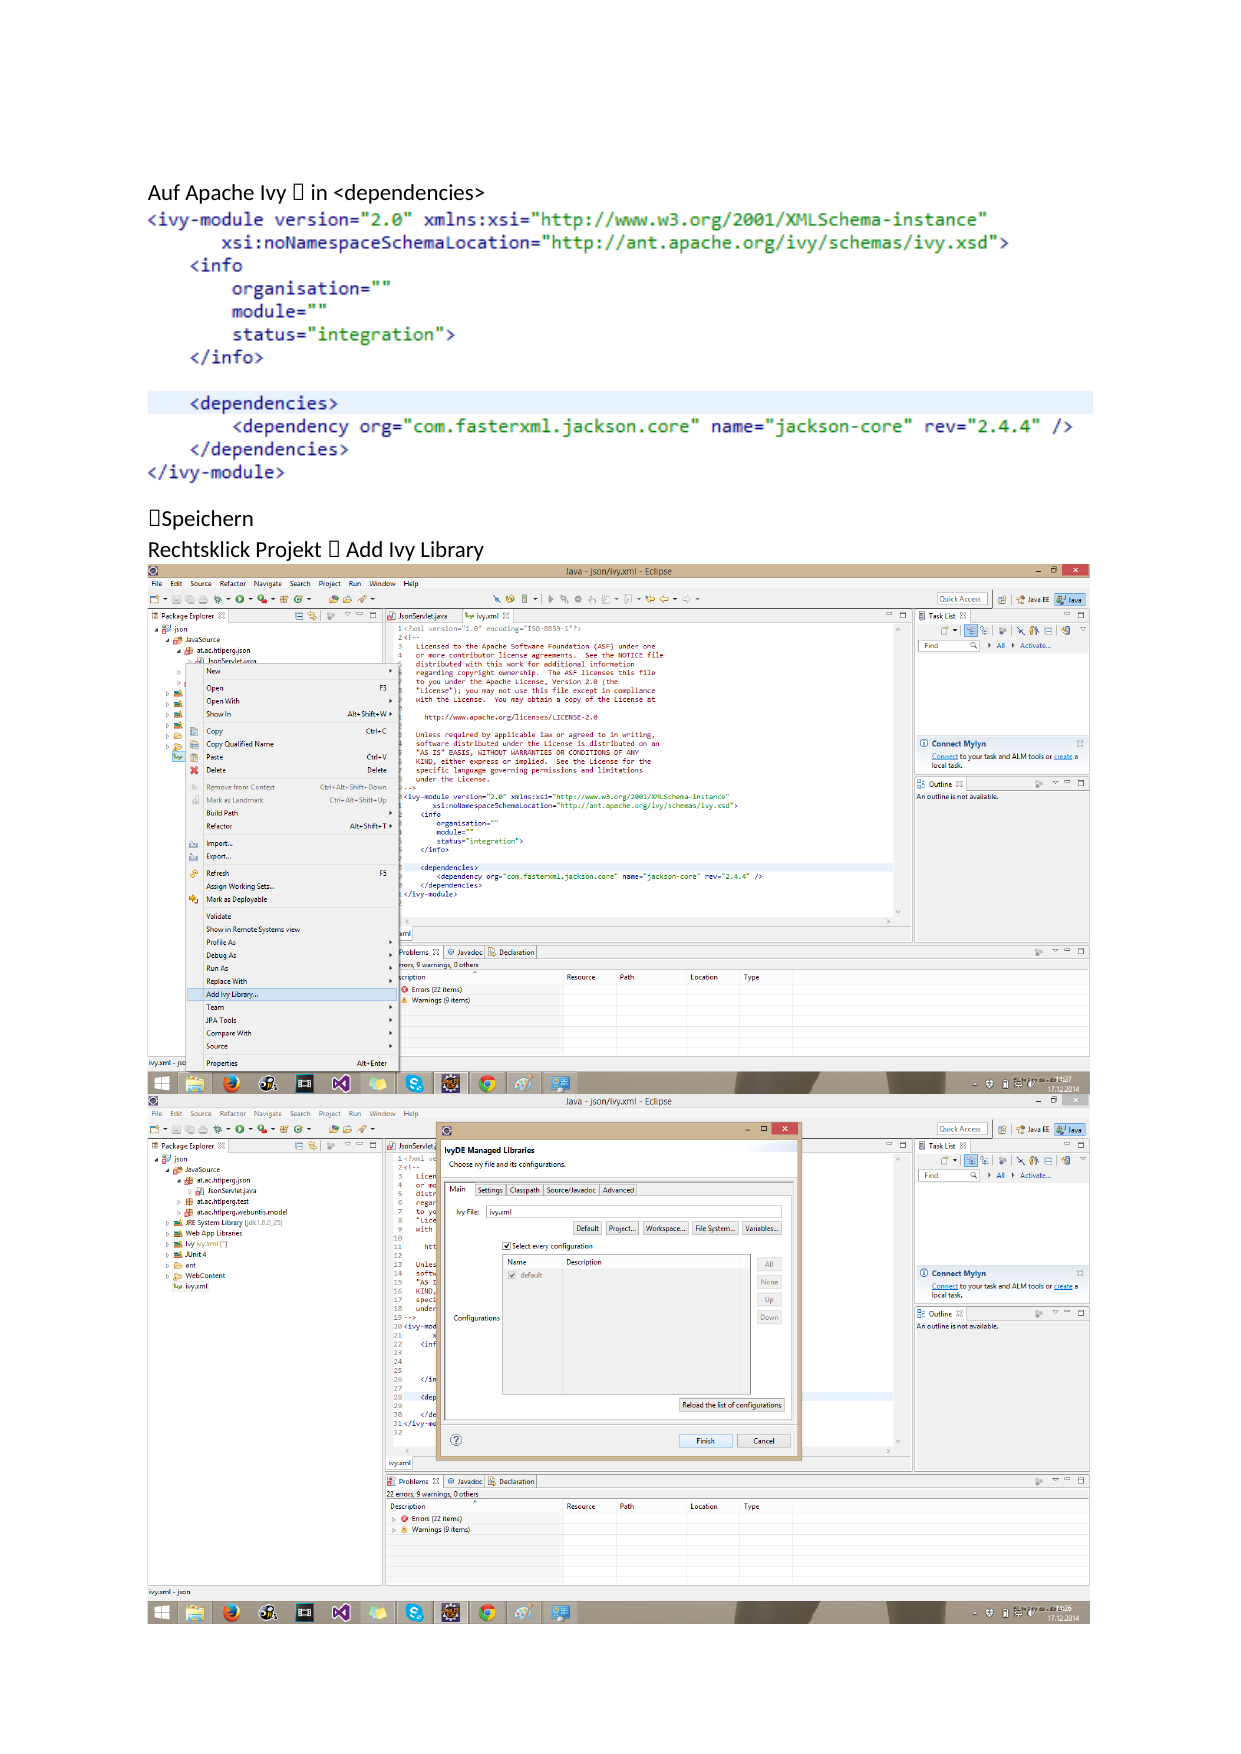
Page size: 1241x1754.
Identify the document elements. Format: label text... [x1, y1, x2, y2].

text Rechtsklick Projekt  Add Ivy Library [148, 533, 1093, 565]
text Auf Apache Ivy  in <dependencies> [148, 176, 1093, 206]
picture [147, 206, 1093, 503]
text Speichern [148, 503, 1093, 533]
picture [147, 564, 1090, 1624]
